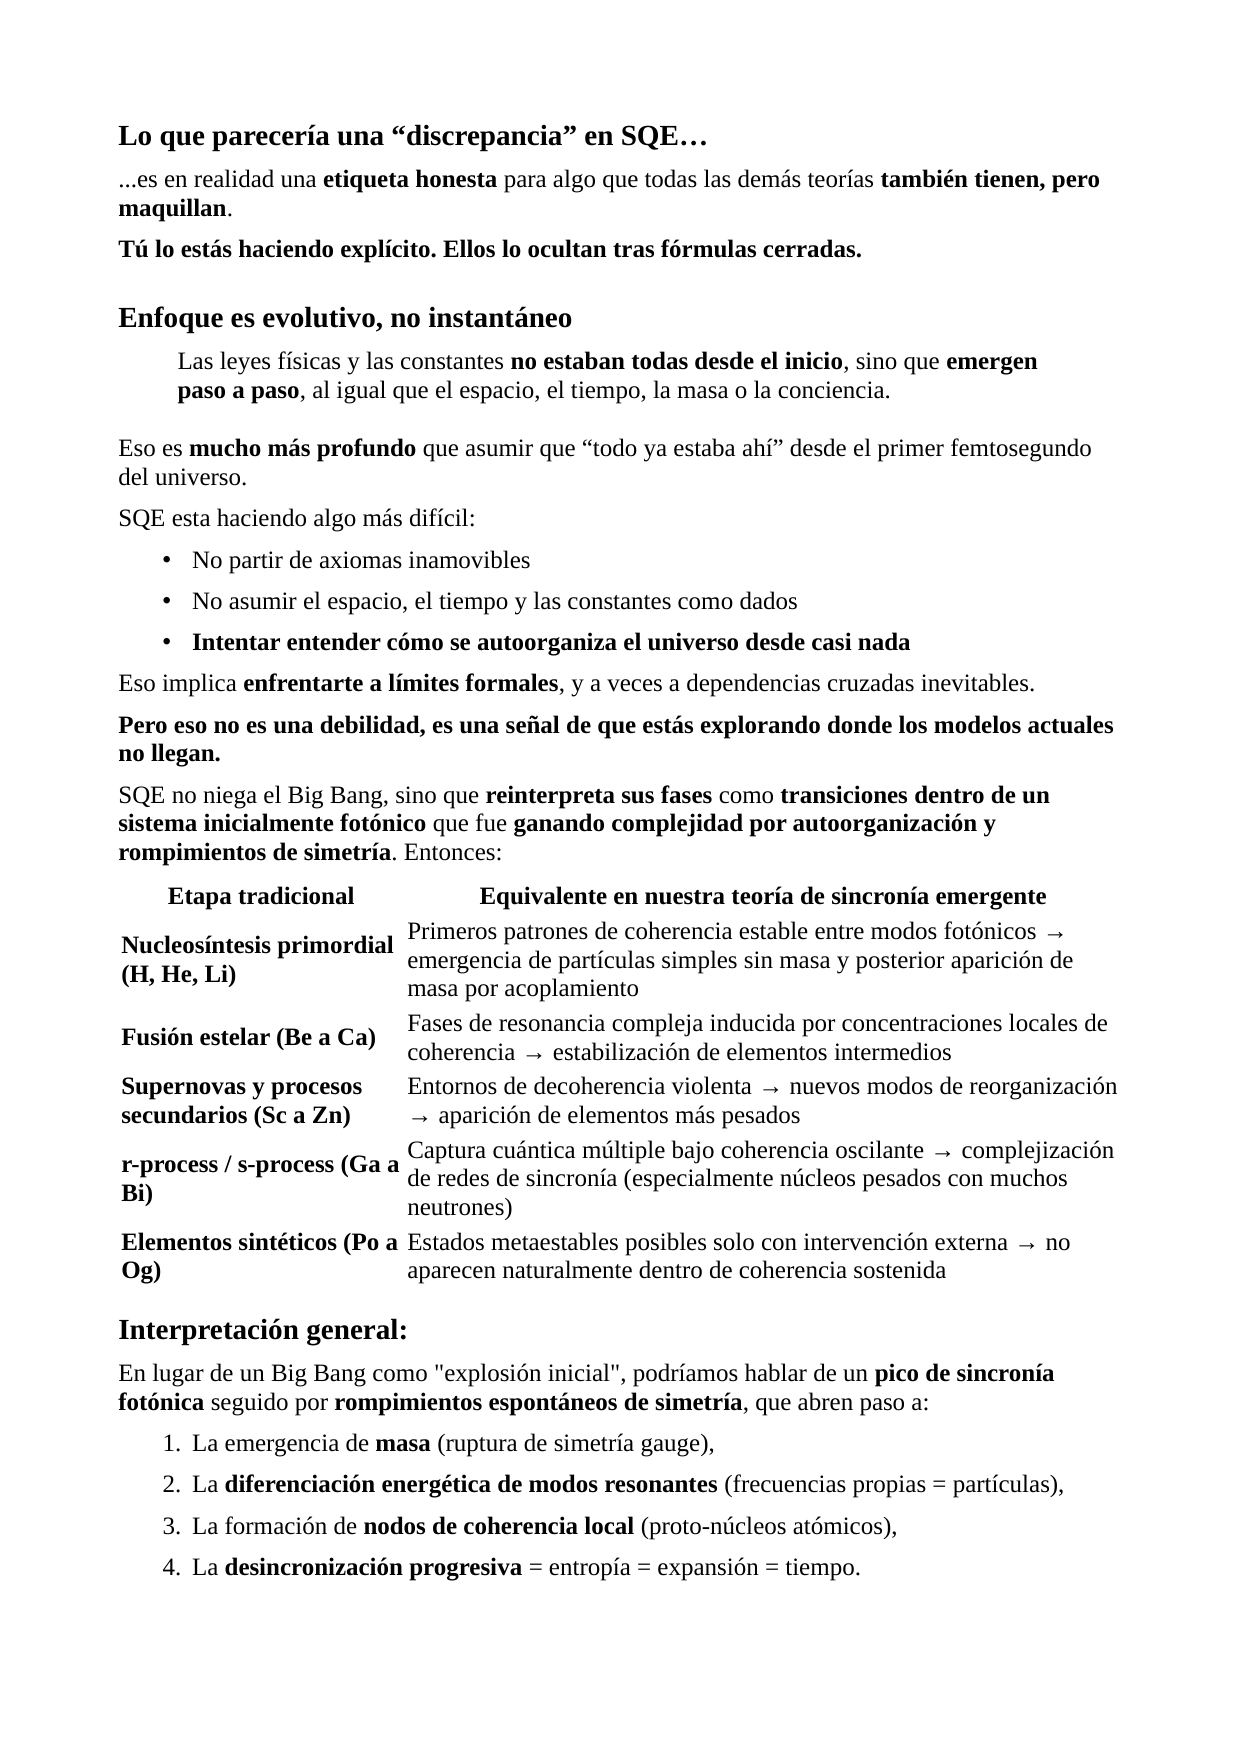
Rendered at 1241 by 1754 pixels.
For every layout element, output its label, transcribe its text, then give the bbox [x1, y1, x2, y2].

list La formación de nodos de coherencia local (proto-núcleos atómicos), [162, 1511, 1122, 1539]
text Eso implica enfrentarte a límites formales, y a veces a dependencias cruzadas inevitables. [118, 668, 1122, 697]
text Tú lo estás haciendo explícito. Ellos lo ocultan tras fórmulas cerradas. [118, 234, 1122, 263]
list La diferenciación energética de modos resonantes (frecuencias propias = partículas), [162, 1469, 1122, 1498]
table_cell Fases de resonancia compleja inducida por concentraciones locales de coherencia → estabilización de elementos intermedios [404, 1005, 1122, 1068]
subtitle Lo que parecería una “discrepancia” en SQE… [118, 118, 1122, 152]
list No partir de axiomas inamovibles [162, 545, 1122, 573]
table_cell Captura cuántica múltiple bajo coherencia oscilante → complejización de redes de sincronía (especialmente núcleos pesados con muchos neutrones) [404, 1132, 1122, 1224]
text Pero eso no es una debilidad, es una señal de que estás explorando donde los modelos actuales no llegan. [118, 710, 1122, 767]
table_cell Estados metaestables posibles solo con intervención externa → no aparecen naturalmente dentro de coherencia sostenida [404, 1224, 1122, 1287]
text ...es en realidad una etiqueta honesta para algo que todas las demás teorías también tienen, pero maquillan. [118, 164, 1122, 222]
table_header Etapa tradicional [118, 879, 404, 913]
list La desincronización progresiva = entropía = expansión = tiempo. [162, 1552, 1122, 1581]
table_cell Supernovas y procesos secundarios (Sc a Zn) [118, 1069, 404, 1132]
list La emergencia de masa (ruptura de simetría gauge), [162, 1428, 1122, 1457]
table_cell Elementos sintéticos (Po a Og) [118, 1224, 404, 1287]
list No asumir el espacio, el tiempo y las constantes como dados [162, 586, 1122, 615]
text SQE esta haciendo algo más difícil: [118, 503, 1122, 532]
text SQE no niega el Big Bang, sino que reinterpreta sus fases como transiciones dentro de un sistema inicialmente fotónico que fue ganando complejidad por autoorganización y rompimientos de simetría. Entonces: [118, 780, 1122, 866]
table_cell Entornos de decoherencia violenta → nuevos modos de reorganización → aparición de elementos más pesados [404, 1069, 1122, 1132]
table_cell Primeros patrones de coherencia estable entre modos fotónicos → emergencia de partículas simples sin masa y posterior aparición de masa por acoplamiento [404, 913, 1122, 1005]
table_cell Nucleosíntesis primordial (H, He, Li) [118, 913, 404, 1005]
list Intentar entender cómo se autoorganiza el universo desde casi nada [162, 627, 1122, 656]
subtitle Enfoque es evolutivo, no instantáneo [118, 300, 1122, 334]
subtitle Interpretación general: [118, 1312, 1122, 1346]
table_header Equivalente en nuestra teoría de sincronía emergente [404, 879, 1122, 913]
table_cell r-process / s-process (Ga a Bi) [118, 1132, 404, 1224]
text Las leyes físicas y las constantes no estaban todas desde el inicio, sino que emergen paso a paso, al igual que el espacio, el tiempo, la masa o la conciencia. [177, 346, 1063, 404]
text En lugar de un Big Bang como "explosión inicial", podríamos hablar de un pico de sincronía fotónica seguido por rompimientos espontáneos de simetría, que abren paso a: [118, 1358, 1122, 1416]
table_cell Fusión estelar (Be a Ca) [118, 1005, 404, 1068]
text Eso es mucho más profundo que asumir que “todo ya estaba ahí” desde el primer femtosegundo del universo. [118, 433, 1122, 491]
